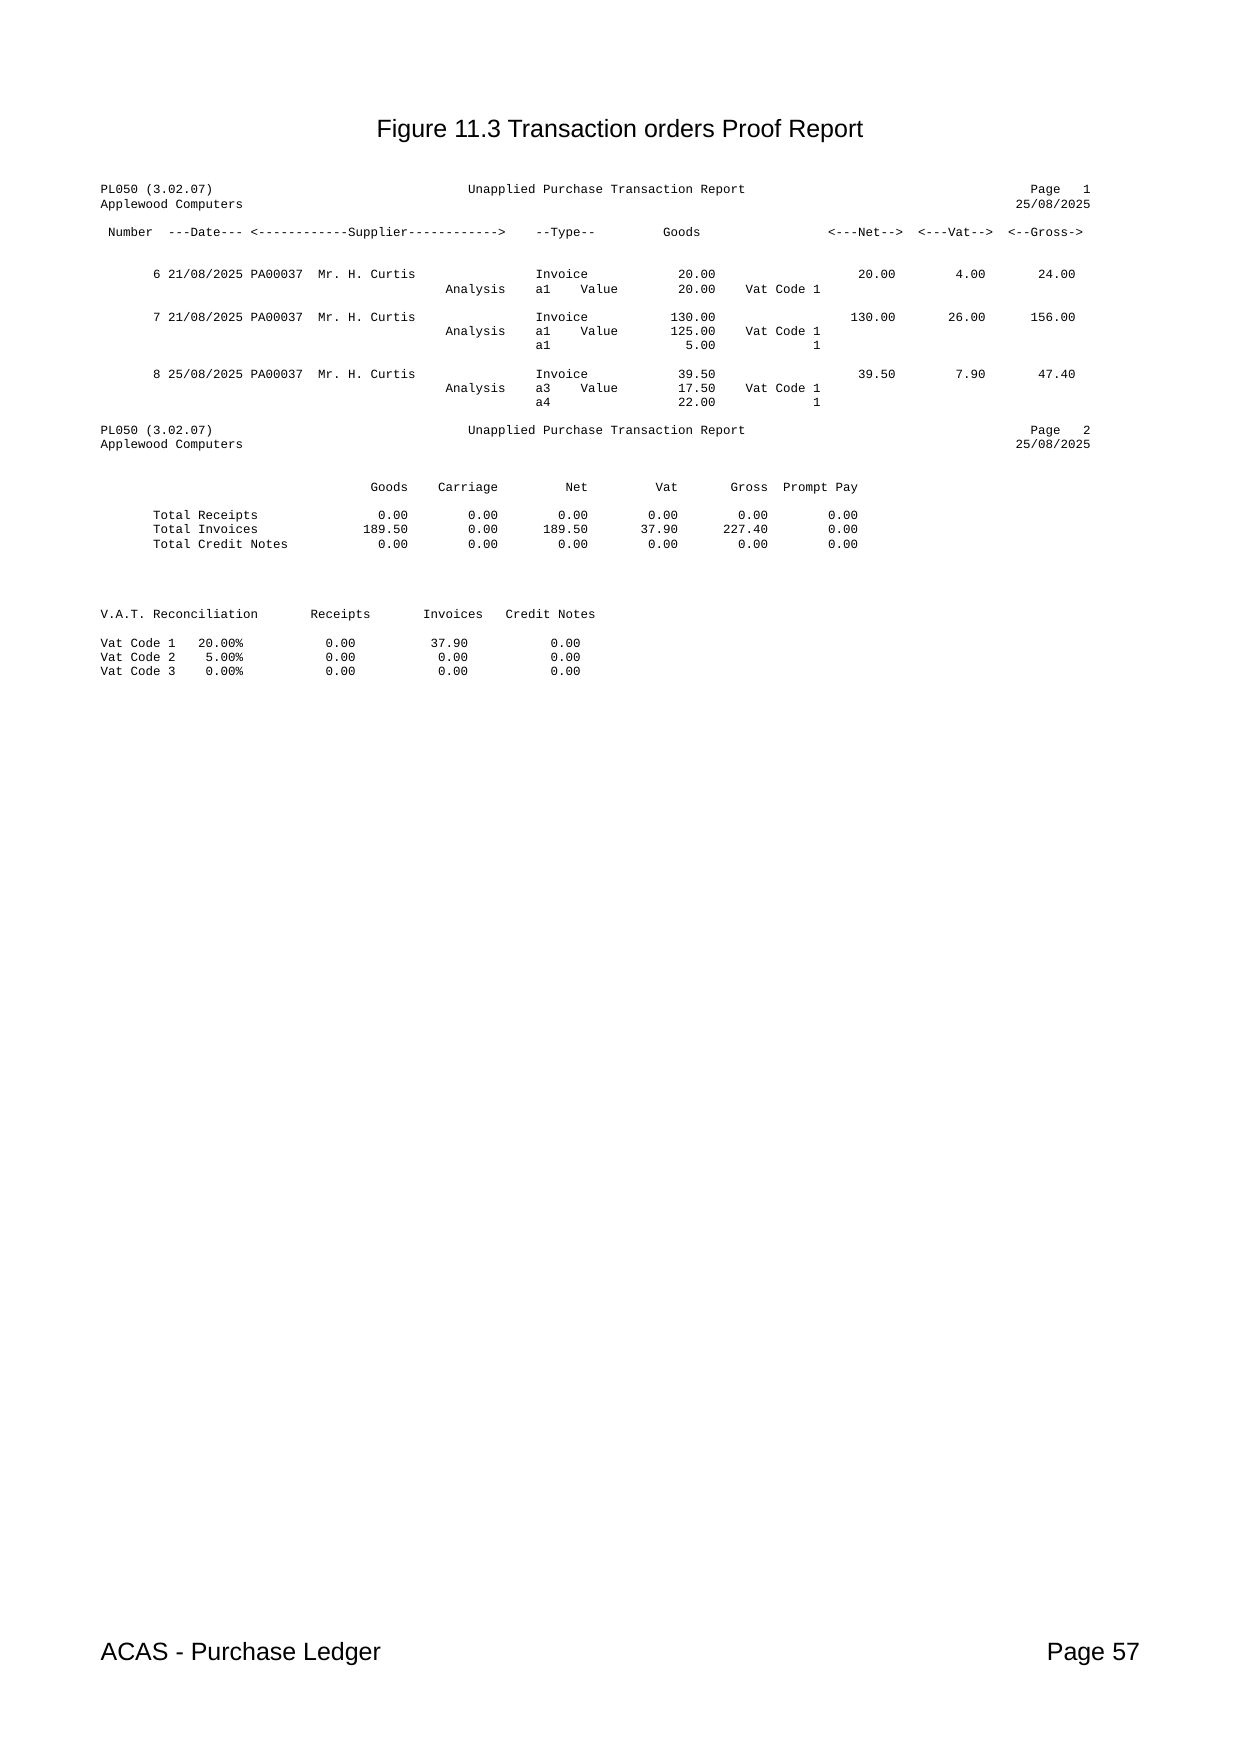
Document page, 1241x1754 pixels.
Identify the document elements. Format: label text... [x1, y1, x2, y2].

text 7 21/08/2025 PA00037 Mr. H. Curtis Invoice 130.00 130.00 26.00 156.00 [100, 311, 1140, 325]
text a4 22.00 1 [100, 396, 1140, 410]
text Analysis a3 Value 17.50 Vat Code 1 [100, 382, 1140, 396]
text 6 21/08/2025 PA00037 Mr. H. Curtis Invoice 20.00 20.00 4.00 24.00 [100, 268, 1140, 283]
text Analysis a1 Value 20.00 Vat Code 1 [100, 283, 1140, 297]
text a1 5.00 1 [100, 339, 1140, 353]
text Vat Code 2 5.00% 0.00 0.00 0.00 [100, 651, 1140, 665]
text Applewood Computers 25/08/2025 [100, 198, 1140, 212]
text PL050 (3.02.07) Unapplied Purchase Transaction Report Page 1 [100, 183, 1140, 198]
text Total Invoices 189.50 0.00 189.50 37.90 227.40 0.00 [100, 523, 1140, 538]
text Total Credit Notes 0.00 0.00 0.00 0.00 0.00 0.00 [100, 538, 1140, 552]
text Goods Carriage Net Vat Gross Prompt Pay [100, 481, 1140, 495]
text Analysis a1 Value 125.00 Vat Code 1 [100, 325, 1140, 339]
text Applewood Computers 25/08/2025 [100, 438, 1140, 453]
text Figure 11.3 Transaction orders Proof Report [100, 113, 1140, 142]
text Number ---Date--- <------------Supplier------------> --Type-- Goods <---Net--> <---Vat--> <--Gross-> [100, 226, 1140, 240]
text PL050 (3.02.07) Unapplied Purchase Transaction Report Page 2 [100, 424, 1140, 438]
text Vat Code 1 20.00% 0.00 37.90 0.00 [100, 637, 1140, 651]
text V.A.T. Reconciliation Receipts Invoices Credit Notes [100, 608, 1140, 623]
text Vat Code 3 0.00% 0.00 0.00 0.00 [100, 665, 1140, 679]
text 8 25/08/2025 PA00037 Mr. H. Curtis Invoice 39.50 39.50 7.90 47.40 [100, 368, 1140, 382]
text Total Receipts 0.00 0.00 0.00 0.00 0.00 0.00 [100, 509, 1140, 523]
